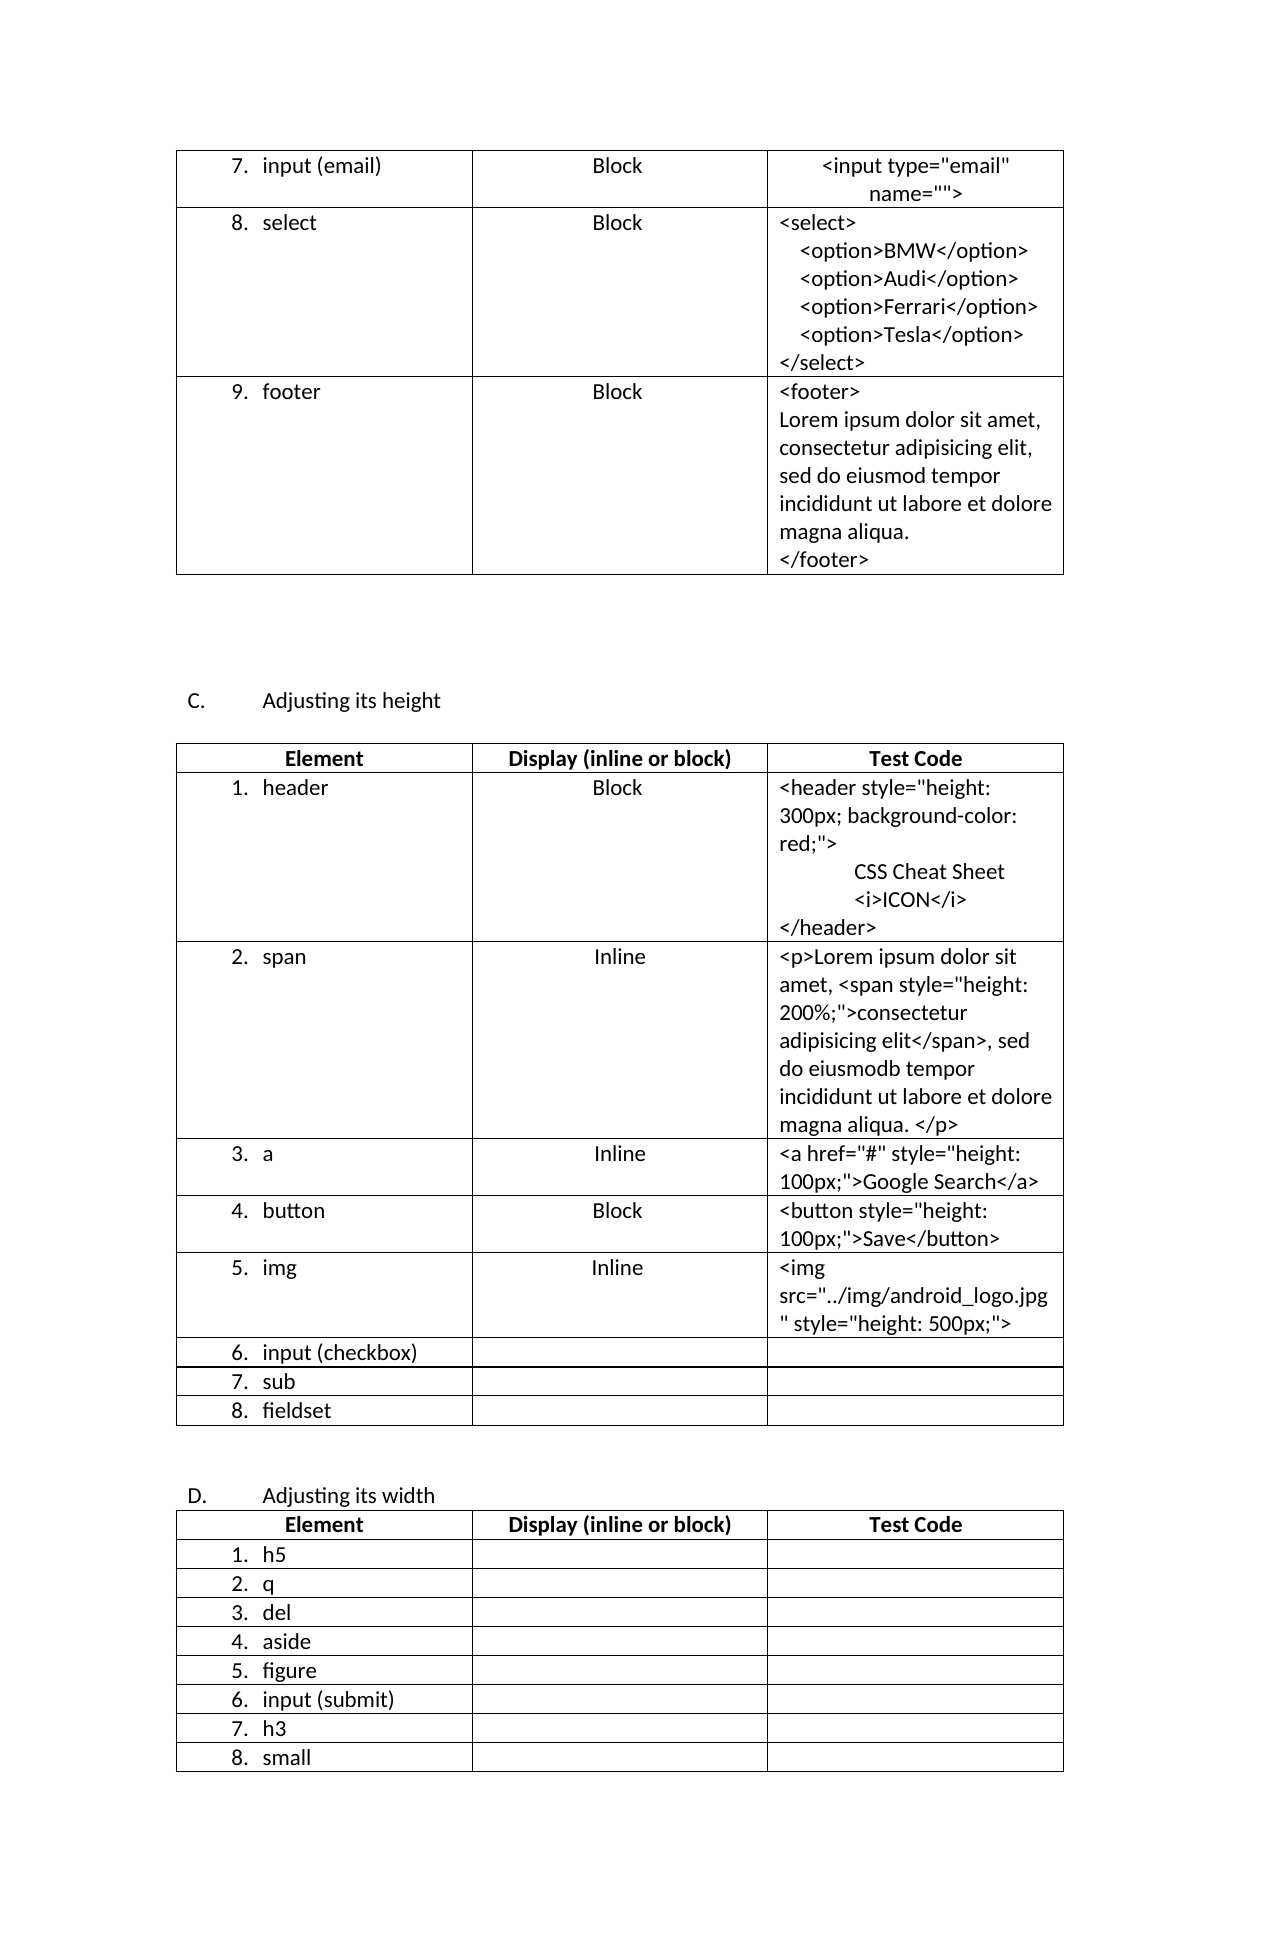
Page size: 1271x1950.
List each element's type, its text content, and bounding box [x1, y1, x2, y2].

table_header Element [177, 1511, 188, 1539]
table_cell [1053, 1569, 1063, 1597]
table_cell a [177, 1139, 472, 1195]
table_cell [768, 1685, 779, 1713]
table_cell footer [177, 377, 472, 573]
table_cell [757, 1396, 767, 1424]
table_cell select [177, 208, 472, 376]
table_cell [757, 1338, 767, 1366]
table_cell [1053, 1685, 1063, 1713]
table_header Element [177, 744, 188, 772]
table_cell <header style="height: 300px; background-color: red;"> CSS Cheat Sheet <i>ICON</i> </header> [768, 773, 779, 941]
table_cell [473, 1656, 483, 1684]
table_cell [757, 1714, 767, 1742]
table_cell [768, 1338, 779, 1366]
table_cell [757, 1598, 767, 1626]
table_header Test Code [1053, 744, 1063, 772]
table_cell Block [473, 151, 767, 207]
table_cell [473, 1338, 483, 1366]
table_cell [757, 1569, 767, 1597]
table_cell [1053, 1396, 1063, 1424]
table_cell Inline [473, 1253, 767, 1337]
table_cell fieldset [461, 1396, 472, 1424]
table_cell [768, 1396, 779, 1424]
table_cell [1053, 1368, 1063, 1395]
table_cell [1053, 1540, 1063, 1568]
table_cell [768, 1598, 779, 1626]
table_cell header [177, 773, 472, 941]
table_cell del [461, 1598, 472, 1626]
table_cell <input type="email" name=""> [768, 151, 779, 207]
table_cell aside [461, 1627, 472, 1655]
table_cell [1053, 1743, 1063, 1771]
table_cell [757, 1540, 767, 1568]
table_cell [768, 1627, 779, 1655]
table_cell [1053, 1627, 1063, 1655]
table_cell img [177, 1253, 472, 1337]
table_cell Inline [473, 942, 767, 1138]
table_cell Block [473, 208, 767, 376]
table_cell h3 [461, 1714, 472, 1742]
table_cell [473, 1627, 483, 1655]
table_header Element [461, 1511, 472, 1539]
table_cell sub [461, 1368, 472, 1395]
table_cell [768, 1656, 779, 1684]
table_cell [473, 1743, 483, 1771]
table_cell [473, 1368, 483, 1395]
table_cell [768, 1368, 779, 1395]
table_cell [473, 1540, 483, 1568]
table_header Test Code [768, 1511, 779, 1539]
table_cell input (submit) [461, 1685, 472, 1713]
table_cell button [177, 1196, 472, 1252]
list Adjusting its height [187, 687, 1083, 714]
table_cell [1053, 1714, 1063, 1742]
table_cell q [461, 1569, 472, 1597]
table_cell [757, 1685, 767, 1713]
table_cell [768, 1714, 779, 1742]
table_cell [757, 1627, 767, 1655]
table_cell [1053, 1598, 1063, 1626]
table_cell Block [473, 377, 767, 573]
table_cell input (email) [177, 151, 472, 207]
table_header Element [461, 744, 472, 772]
table_cell [757, 1743, 767, 1771]
table_cell [757, 1368, 767, 1395]
table_cell [768, 1743, 779, 1771]
table_header Test Code [1053, 1511, 1063, 1539]
table_cell [757, 1656, 767, 1684]
table_cell Block [473, 1196, 767, 1252]
table_cell [473, 1714, 483, 1742]
table_cell [768, 1569, 779, 1597]
table_cell small [461, 1743, 472, 1771]
table_cell Inline [473, 1139, 767, 1195]
table_cell figure [461, 1656, 472, 1684]
table_cell [473, 1598, 483, 1626]
table_cell h5 [461, 1540, 472, 1568]
list Adjusting its width [187, 1482, 1083, 1509]
table_cell [1053, 1656, 1063, 1684]
table_cell [473, 1396, 483, 1424]
table_cell [473, 1685, 483, 1713]
table_cell [1053, 1338, 1063, 1366]
table_cell [473, 1569, 483, 1597]
table_cell <input type="email" name=""> [1053, 151, 1063, 207]
table_header Test Code [768, 744, 779, 772]
table_cell Block [473, 773, 767, 941]
table_cell [768, 1540, 779, 1568]
table_cell span [177, 942, 472, 1138]
